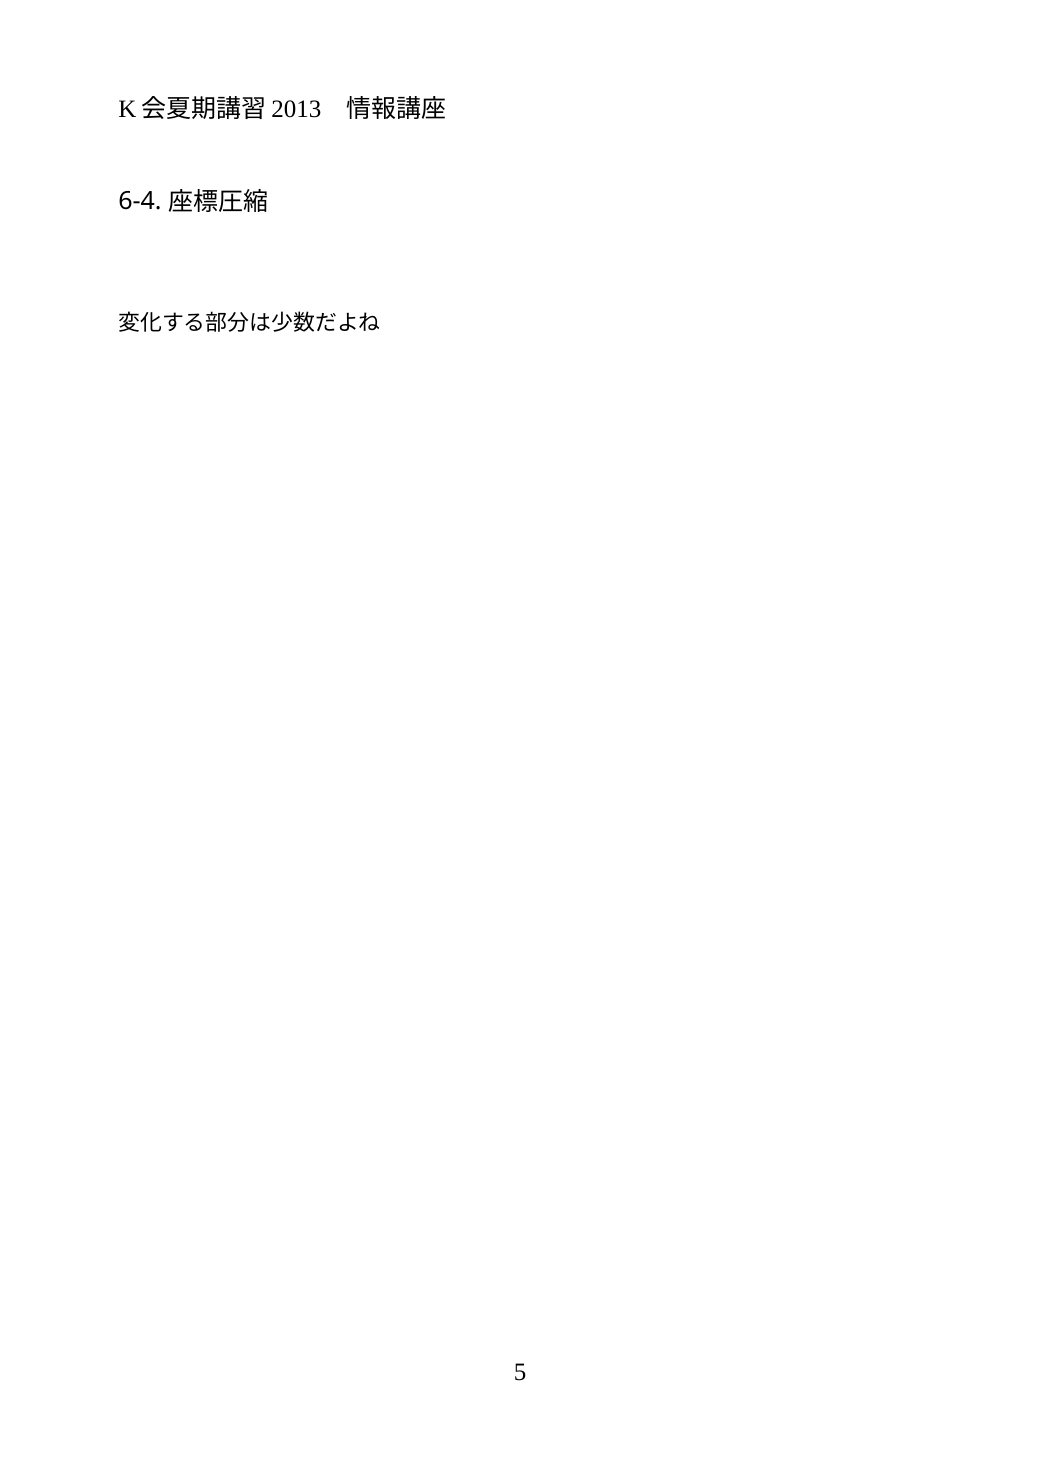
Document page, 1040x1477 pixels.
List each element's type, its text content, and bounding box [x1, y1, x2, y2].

text 変化する部分は少数だよね [118, 288, 921, 348]
text 6-4. 座標圧縮 [118, 167, 921, 227]
